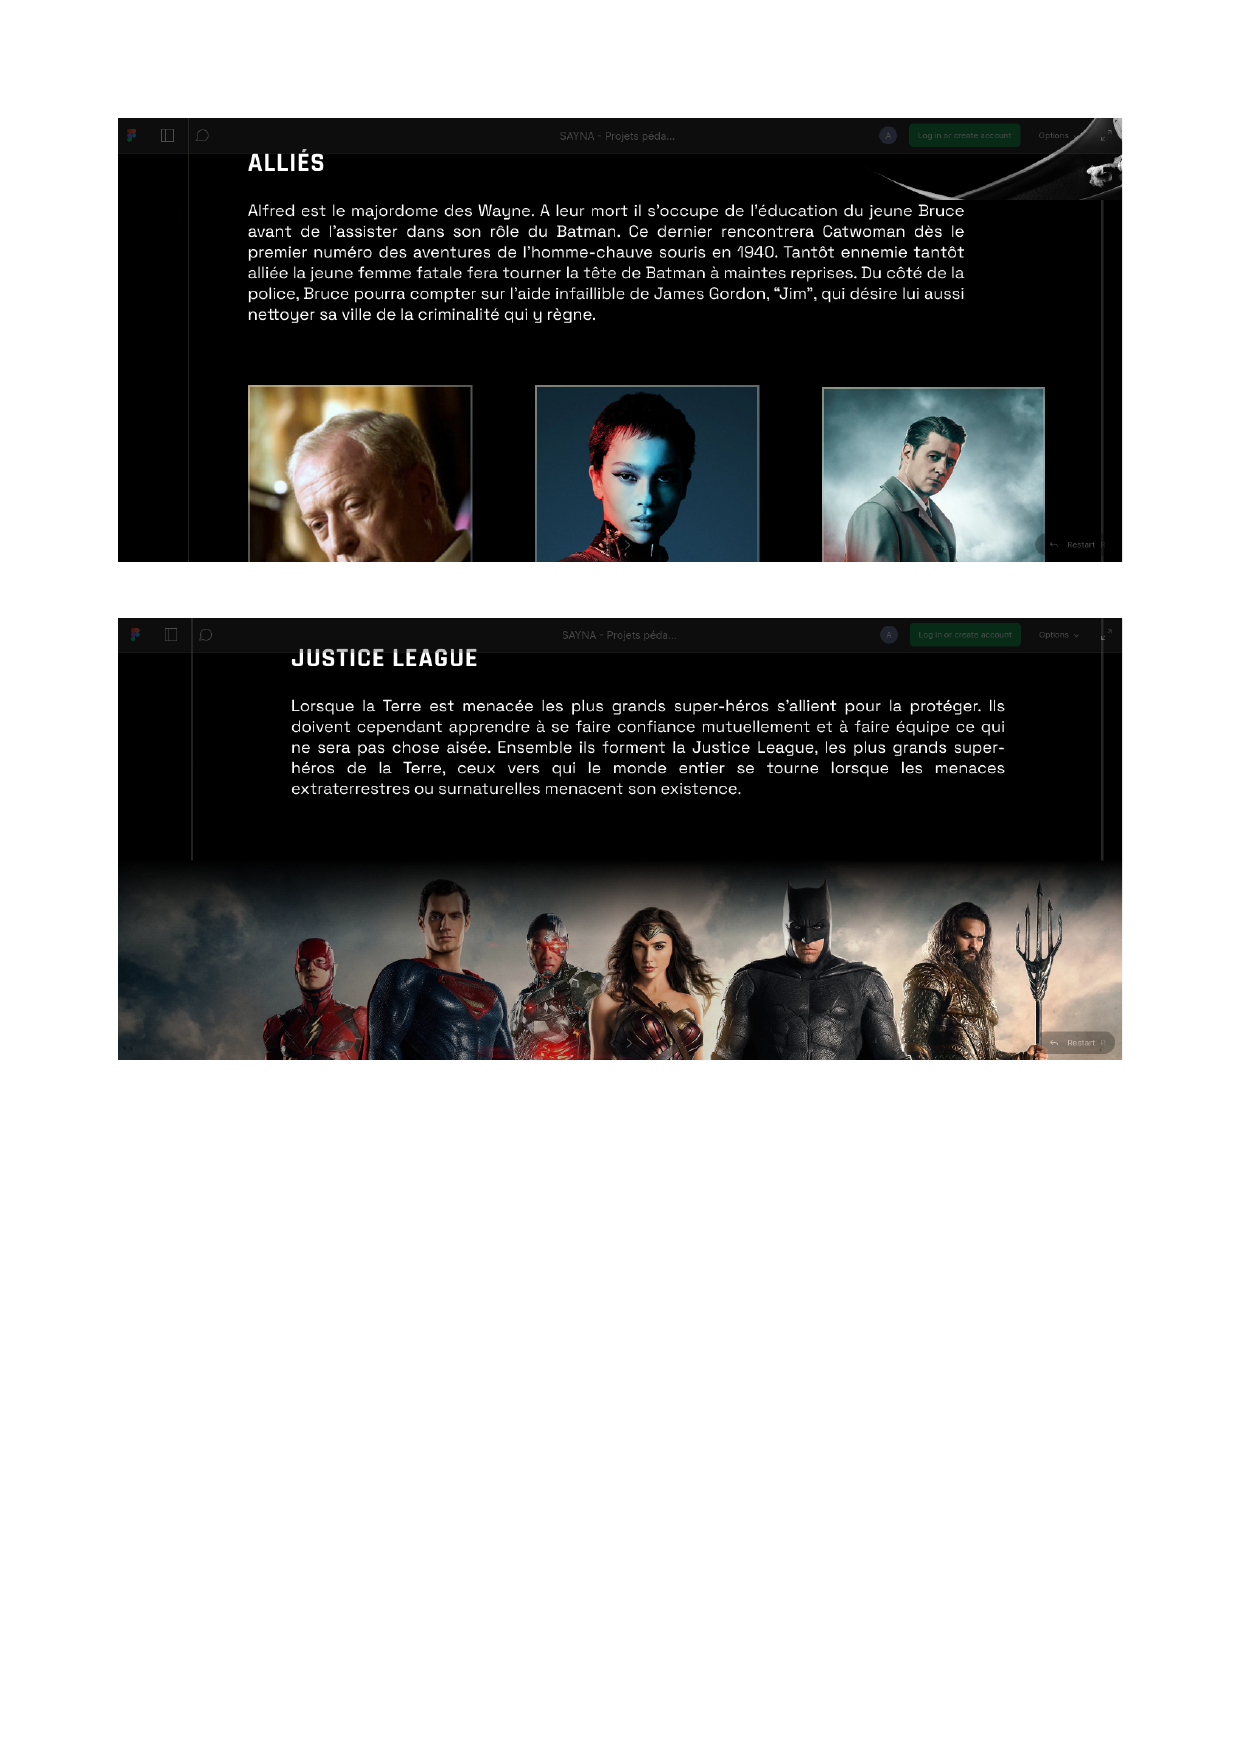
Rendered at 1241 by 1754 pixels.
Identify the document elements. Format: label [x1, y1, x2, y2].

picture [118, 118, 1123, 562]
picture [118, 618, 1123, 1060]
